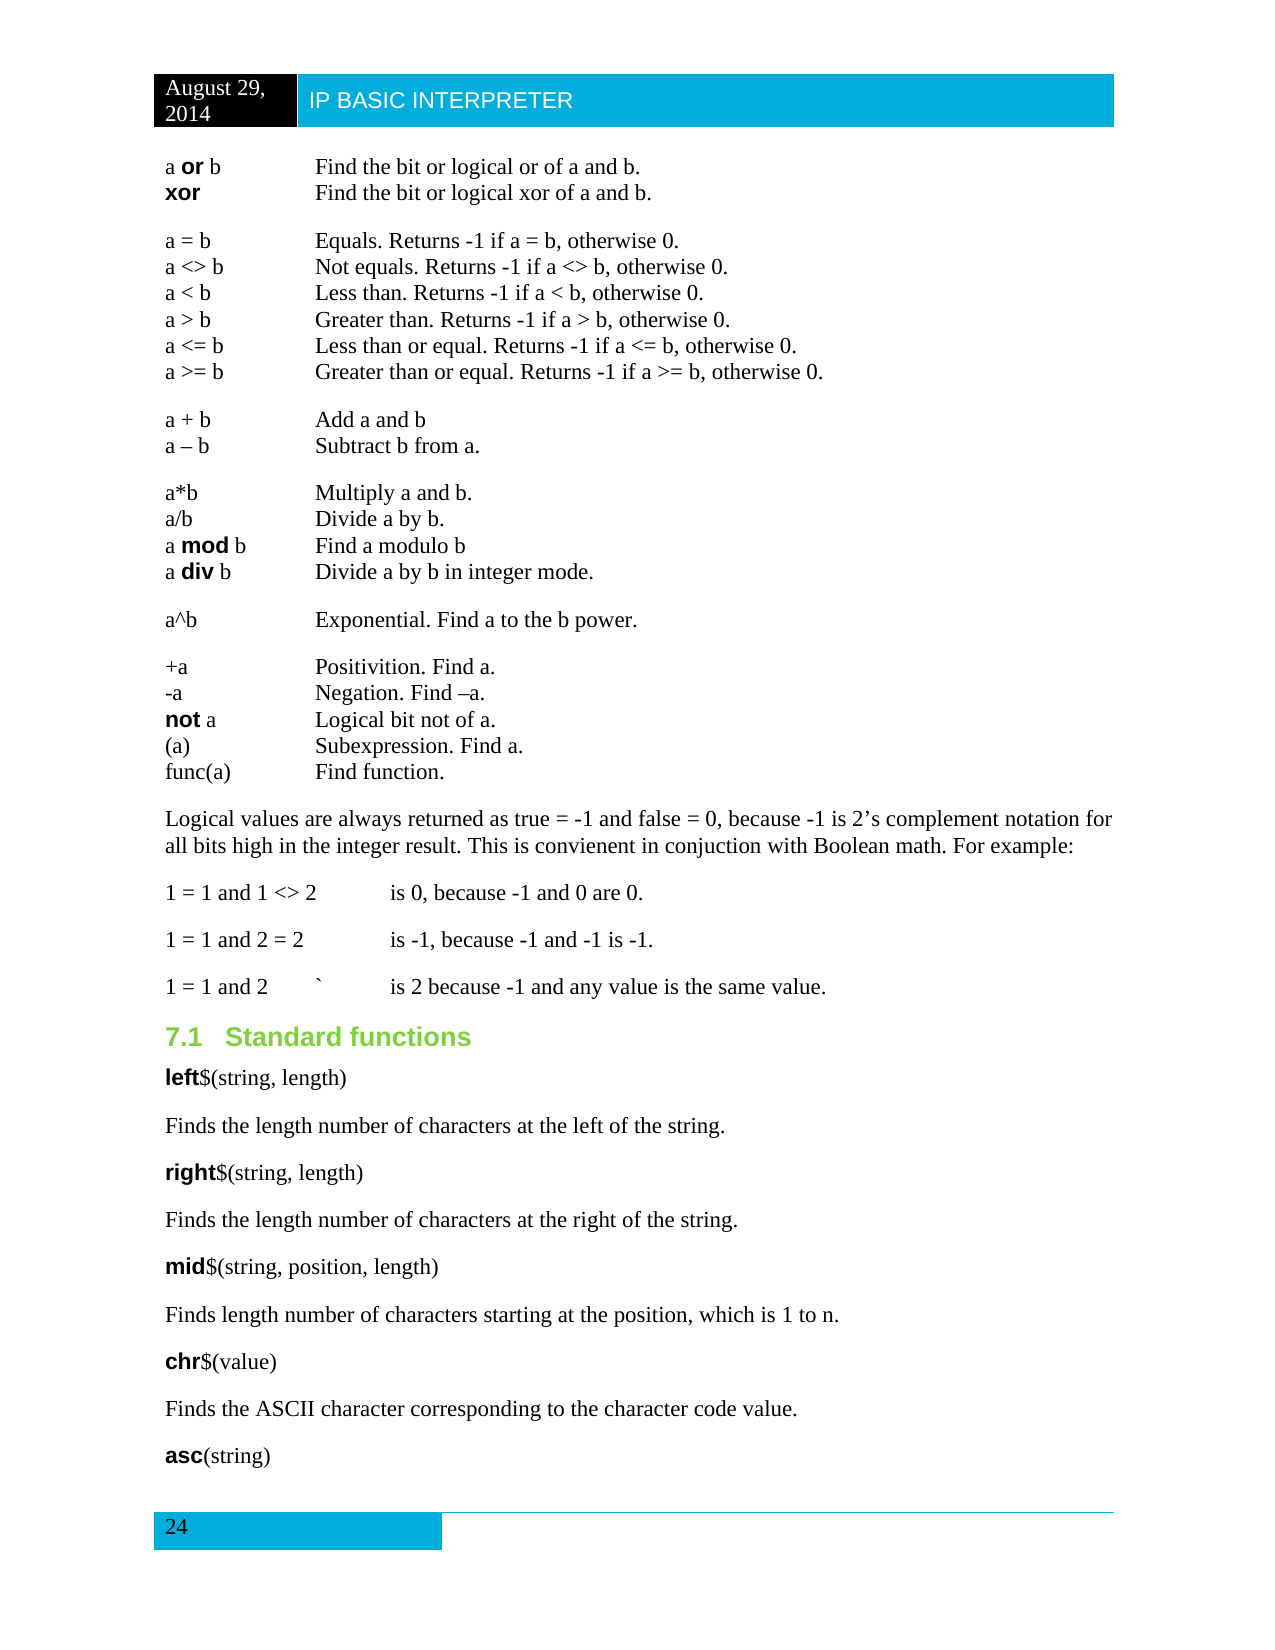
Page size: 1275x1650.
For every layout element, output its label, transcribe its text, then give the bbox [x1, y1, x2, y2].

text a div b Divide a by b in integer mode. [165, 558, 1125, 585]
text Finds length number of characters starting at the position, which is 1 to n. [165, 1301, 1125, 1327]
text a mod b Find a modulo b [165, 532, 1125, 558]
text (a) Subexpression. Find a. [165, 732, 1125, 758]
text 1 = 1 and 1 <> 2 is 0, because -1 and 0 are 0. [165, 879, 1125, 905]
text a < b Less than. Returns -1 if a < b, otherwise 0. [165, 279, 1125, 306]
text a >= b Greater than or equal. Returns -1 if a >= b, otherwise 0. [165, 358, 1125, 385]
text +a Positivition. Find a. [165, 653, 1125, 679]
text a + b Add a and b [165, 406, 1125, 432]
text asc(string) [165, 1442, 1125, 1469]
text left$(string, length) [165, 1064, 1125, 1091]
text right$(string, length) [165, 1159, 1125, 1185]
text a*b Multiply a and b. [165, 479, 1125, 506]
text Logical values are always returned as true = -1 and false = 0, because -1 is 2’s complement notation for all bits high in the integer result. This is convienent in conjuction with Boolean math. For example: [165, 806, 1125, 858]
text Finds the length number of characters at the left of the string. [165, 1112, 1125, 1138]
text -a Negation. Find –a. [165, 679, 1125, 706]
text func(a) Find function. [165, 758, 1125, 785]
text 1 = 1 and 2 = 2 is -1, because -1 and -1 is -1. [165, 926, 1125, 953]
text Finds the length number of characters at the right of the string. [165, 1206, 1125, 1232]
text a^b Exponential. Find a to the b power. [165, 606, 1125, 632]
text a or b Find the bit or logical or of a and b. [165, 153, 1125, 179]
subtitle Standard functions [165, 1021, 1125, 1052]
text 1 = 1 and 2 ` is 2 because -1 and any value is the same value. [165, 973, 1125, 1000]
text not a Logical bit not of a. [165, 706, 1125, 732]
text xor Find the bit or logical xor of a and b. [165, 179, 1125, 206]
text a/b Divide a by b. [165, 506, 1125, 532]
text Finds the ASCII character corresponding to the character code value. [165, 1395, 1125, 1421]
text mid$(string, position, length) [165, 1253, 1125, 1280]
text a > b Greater than. Returns -1 if a > b, otherwise 0. [165, 306, 1125, 332]
text chr$(value) [165, 1348, 1125, 1374]
text a = b Equals. Returns -1 if a = b, otherwise 0. [165, 227, 1125, 253]
text a – b Subtract b from a. [165, 432, 1125, 458]
text a <> b Not equals. Returns -1 if a <> b, otherwise 0. [165, 253, 1125, 279]
text a <= b Less than or equal. Returns -1 if a <= b, otherwise 0. [165, 332, 1125, 358]
